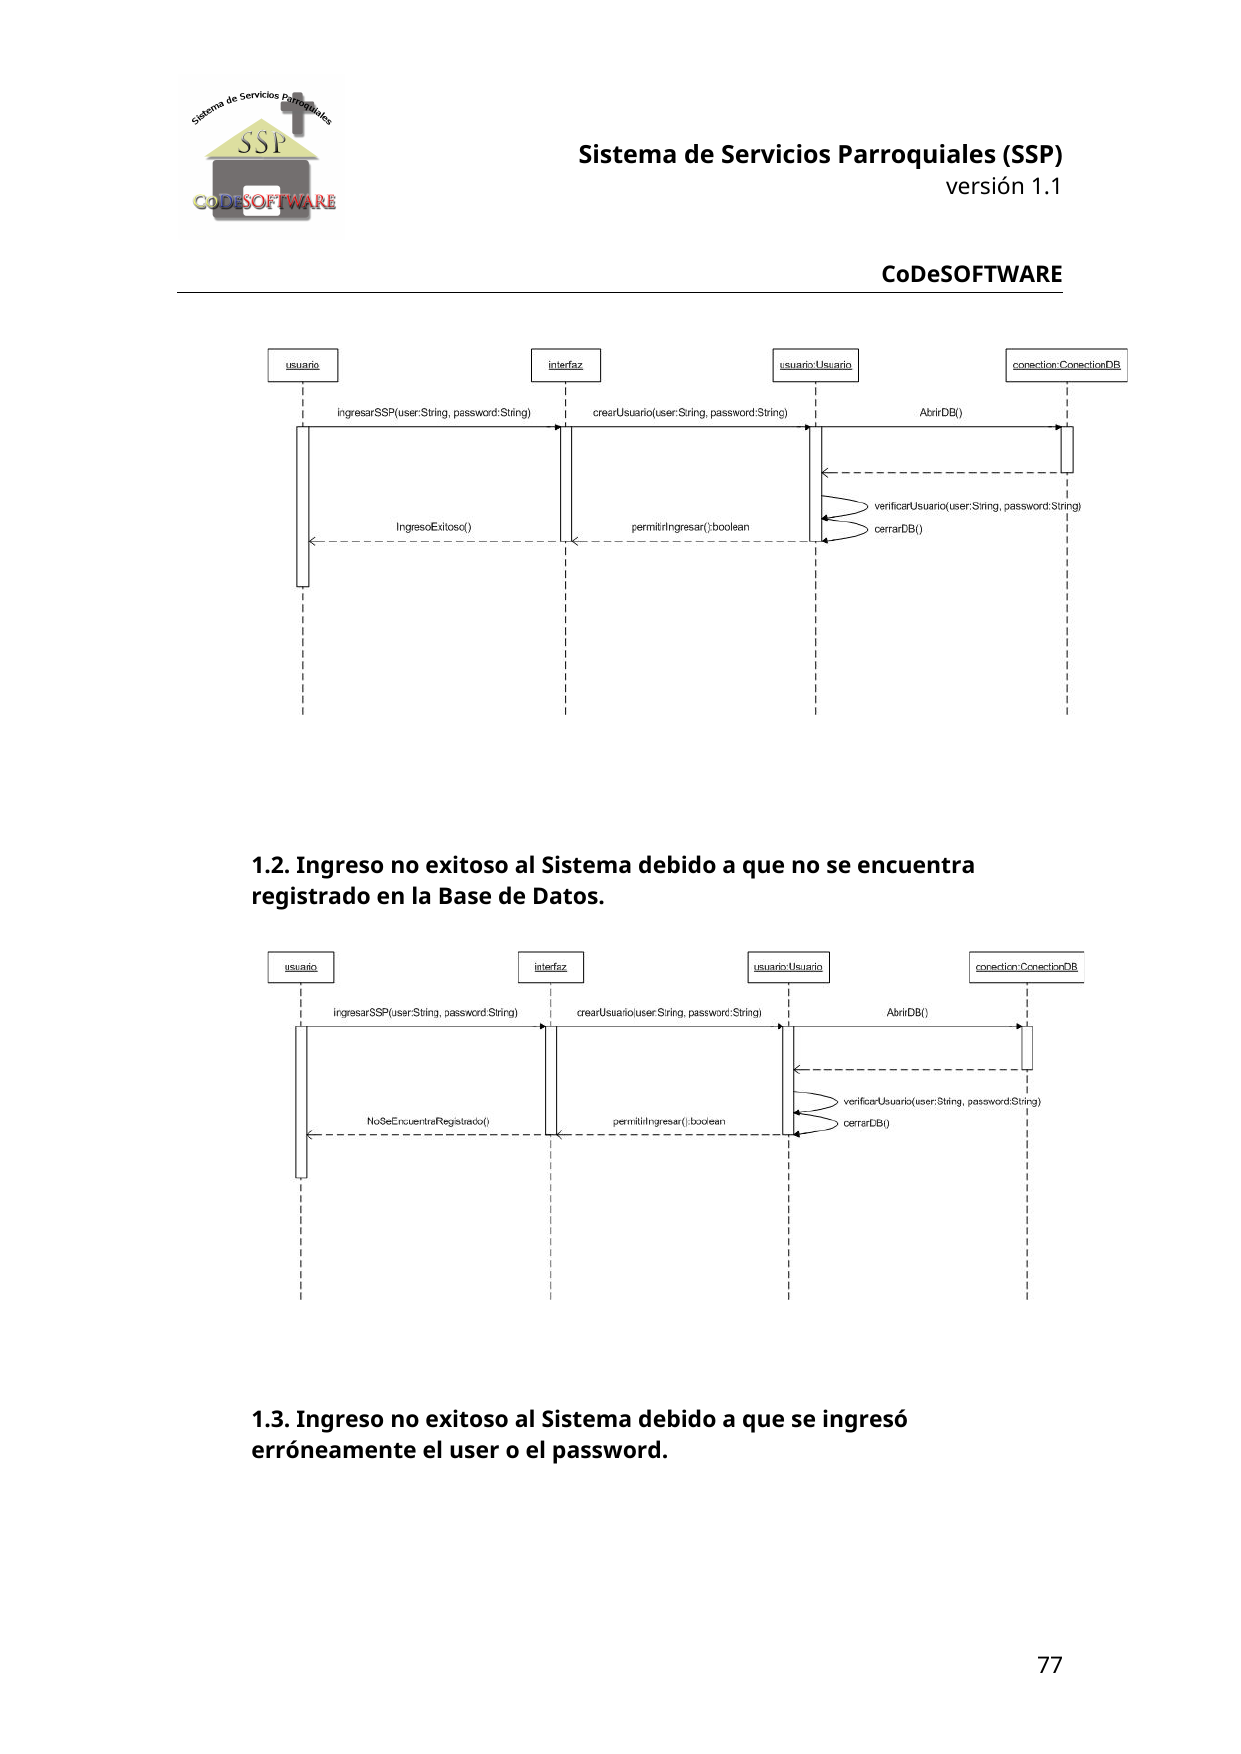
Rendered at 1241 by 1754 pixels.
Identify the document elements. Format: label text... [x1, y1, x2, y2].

text 1.3. Ingreso no exitoso al Sistema debido a que se ingresó erróneamente el user o el password. [251, 1403, 1063, 1465]
picture [267, 348, 1128, 715]
picture [178, 74, 345, 240]
text 1.2. Ingreso no exitoso al Sistema debido a que no se encuentra registrado en la Base de Datos. [251, 849, 1063, 912]
picture [267, 951, 1085, 1300]
